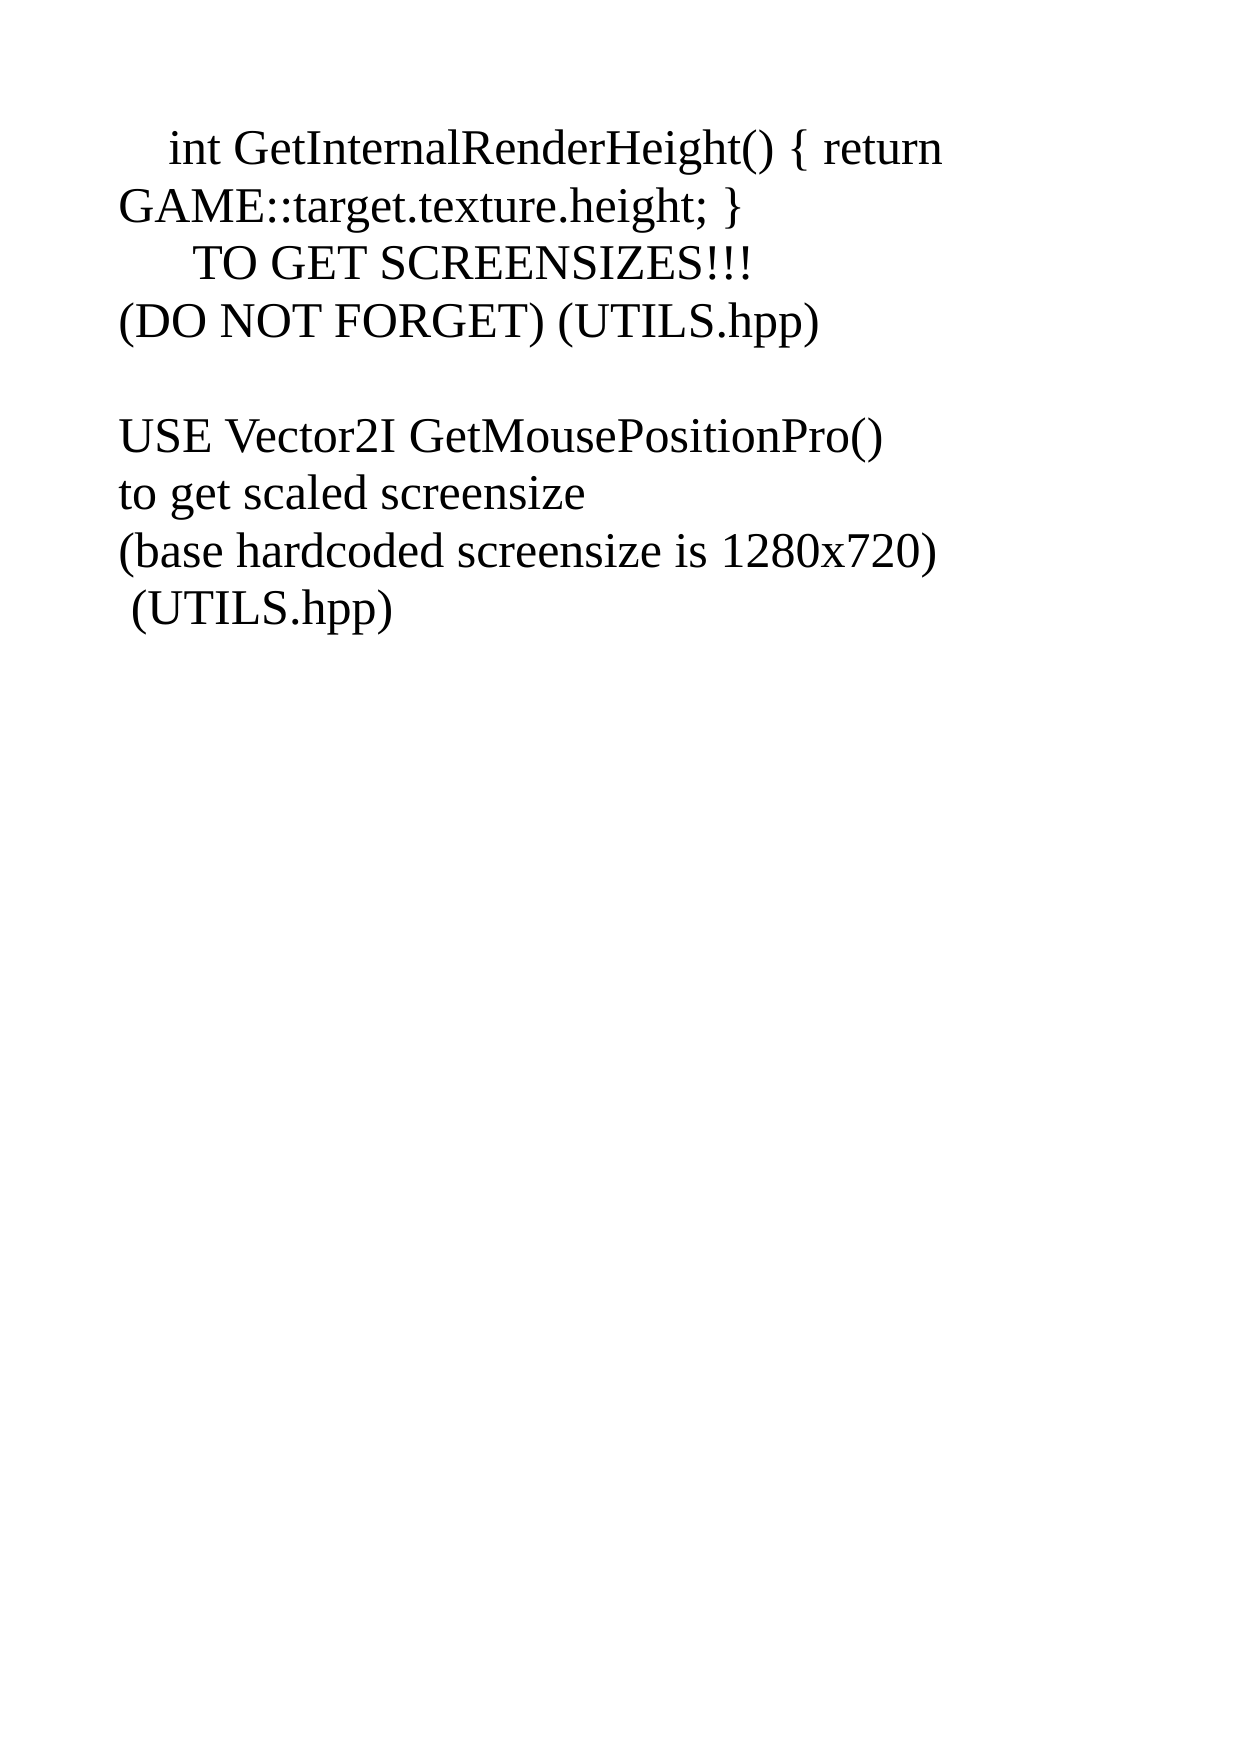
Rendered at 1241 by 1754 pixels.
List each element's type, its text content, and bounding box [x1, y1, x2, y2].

text (base hardcoded screensize is 1280x720) [118, 521, 1122, 578]
text TO GET SCREENSIZES!!! [118, 233, 1122, 291]
text (UTILS.hpp) [118, 578, 1122, 636]
text int GetInternalRenderHeight() { return GAME::target.texture.height; } [118, 118, 1122, 233]
text USE Vector2I GetMousePositionPro() [118, 406, 1122, 463]
text to get scaled screensize [118, 463, 1122, 521]
text (DO NOT FORGET) (UTILS.hpp) [118, 291, 1122, 348]
